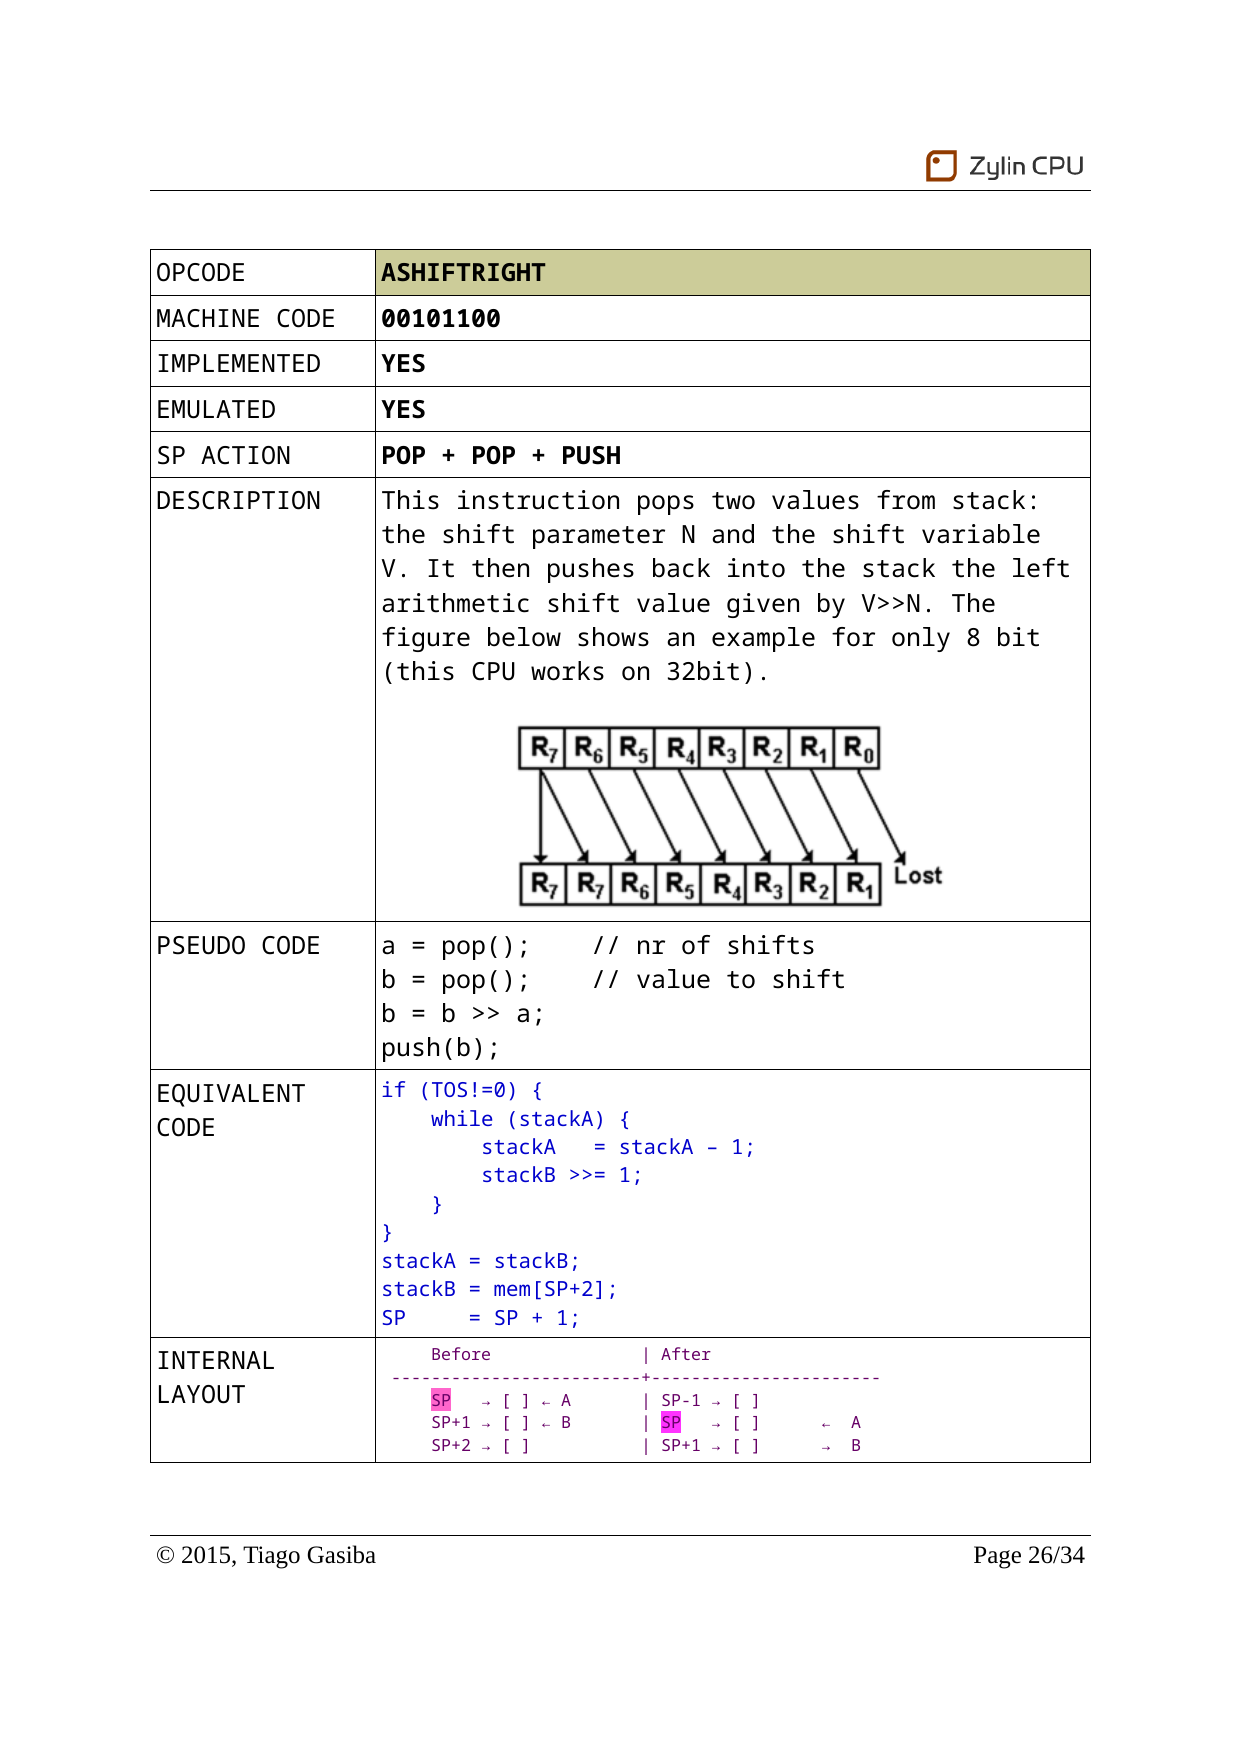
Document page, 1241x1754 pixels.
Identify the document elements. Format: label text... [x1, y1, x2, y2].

table_cell DESCRIPTION [151, 478, 375, 921]
table_header OPCODE [151, 250, 375, 295]
table_cell This instruction pops two values from stack: the shift parameter N and the shift variable V. It then pushes back into the stack the left arithmetic shift value given by V>>N. The figure below shows an example for only 8 bit (this CPU works on 32bit). [376, 478, 1090, 921]
table_cell Before | After -------------------------+----------------------- SP → [ ] ← A | SP-1 → [ ] SP+1 → [ ] ← B | SP → [ ] ← A SP+2 → [ ] | SP+1 → [ ] → B [376, 1338, 1090, 1462]
picture [510, 721, 955, 916]
table_cell MACHINE CODE [151, 296, 375, 340]
table_cell EMULATED [151, 387, 375, 431]
table_cell if (TOS!=0) { while (stackA) { stackA = stackA – 1; stackB >>= 1; } } stackA = stackB; stackB = mem[SP+2]; SP = SP + 1; [376, 1070, 1090, 1337]
table_cell SP ACTION [151, 432, 375, 477]
table_cell IMPLEMENTED [151, 341, 375, 386]
table_cell POP + POP + PUSH [376, 432, 1090, 477]
table_cell EQUIVALENT CODE [151, 1070, 375, 1337]
picture [922, 148, 1151, 185]
table_cell 00101100 [376, 296, 1090, 340]
table_cell INTERNAL LAYOUT [151, 1338, 375, 1462]
table_cell YES [376, 341, 1090, 386]
table_cell PSEUDO CODE [151, 922, 375, 1069]
table_cell YES [376, 387, 1090, 431]
table_header ASHIFTRIGHT [376, 250, 1090, 295]
table_cell a = pop(); // nr of shifts b = pop(); // value to shift b = b >> a; push(b); [376, 922, 1090, 1069]
